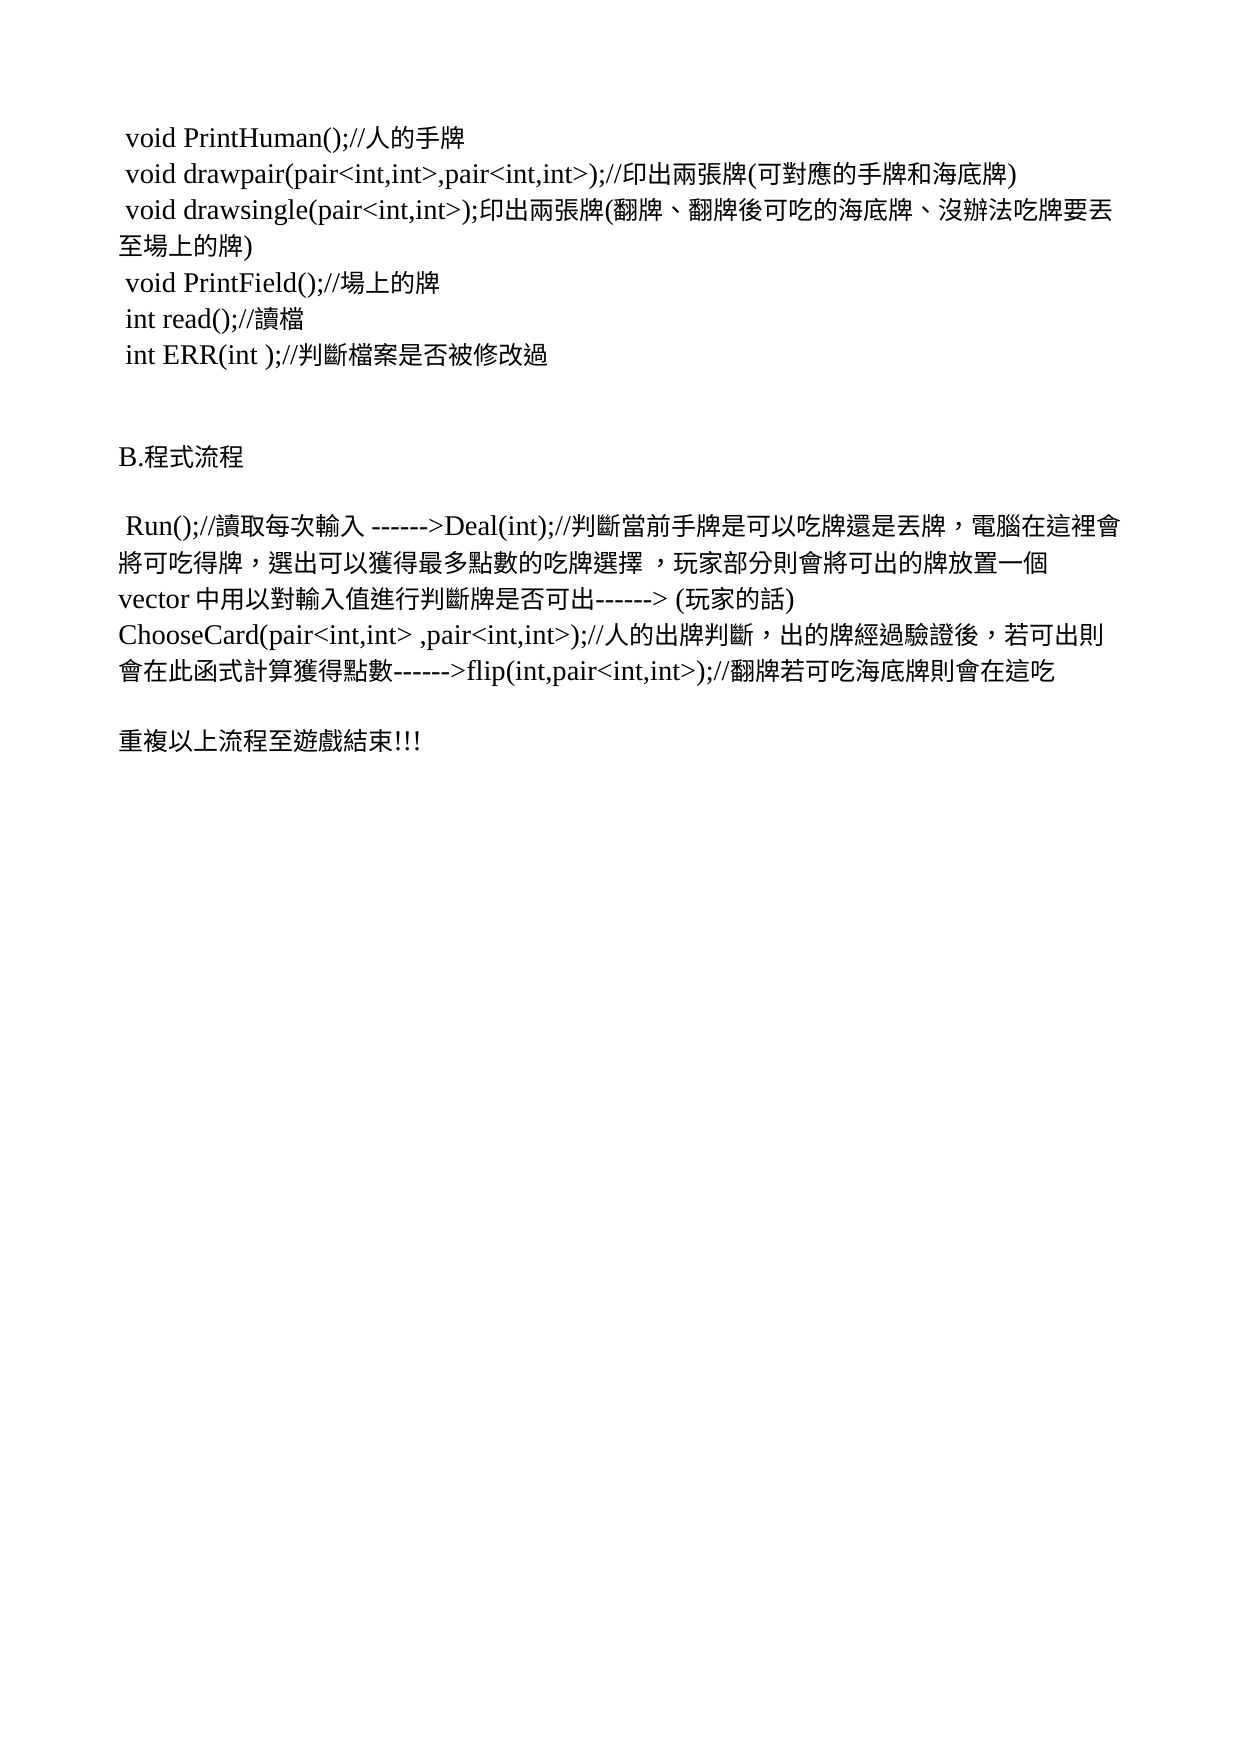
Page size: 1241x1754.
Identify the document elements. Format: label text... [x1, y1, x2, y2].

text Run();//讀取每次輸入 ------>Deal(int);//判斷當前手牌是可以吃牌還是丟牌，電腦在這裡會將可吃得牌，選出可以獲得最多點數的吃牌選擇 ，玩家部分則會將可出的牌放置一個vector中用以對輸入值進行判斷牌是否可出------> (玩家的話) ChooseCard(pair<int,int> ,pair<int,int>);//人的出牌判斷，出的牌經過驗證後，若可出則會在此函式計算獲得點數------>flip(int,pair<int,int>);//翻牌若可吃海底牌則會在這吃 [118, 507, 1122, 688]
text void PrintHuman();//人的手牌 [118, 118, 1122, 154]
text int read();//讀檔 [118, 299, 1122, 336]
text void drawpair(pair<int,int>,pair<int,int>);//印出兩張牌(可對應的手牌和海底牌) [118, 154, 1122, 191]
text int ERR(int );//判斷檔案是否被修改過 [118, 336, 1122, 372]
text void drawsingle(pair<int,int>);印出兩張牌(翻牌、翻牌後可吃的海底牌、沒辦法吃牌要丟至場上的牌) [118, 191, 1122, 263]
text B.程式流程 [118, 438, 1122, 474]
text void PrintField();//場上的牌 [118, 263, 1122, 299]
text 重複以上流程至遊戲結束!!! [118, 721, 1122, 757]
